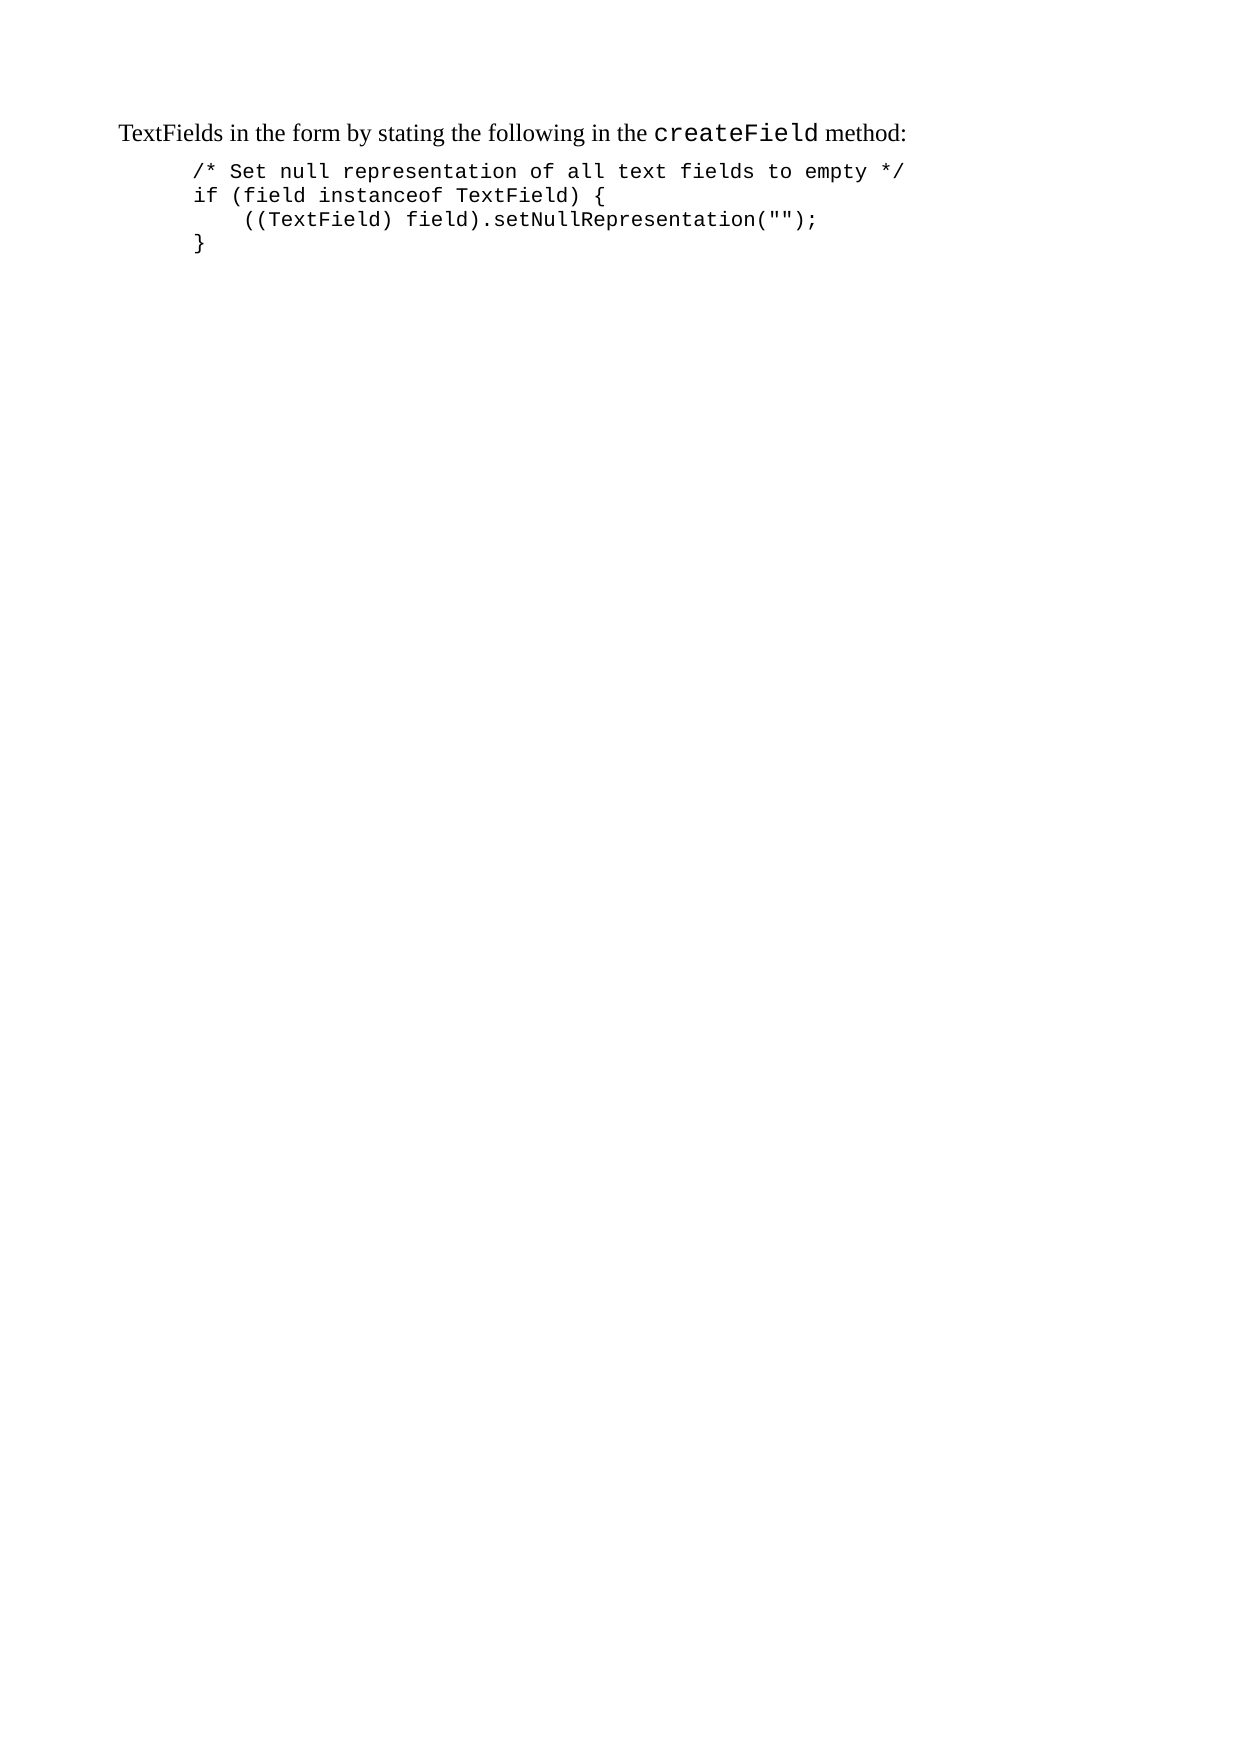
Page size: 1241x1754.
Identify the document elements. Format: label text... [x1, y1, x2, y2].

text } [118, 232, 1122, 256]
text /* Set null representation of all text fields to empty */ [118, 161, 1122, 185]
text if (field instanceof TextField) { [118, 185, 1122, 209]
text TextFields in the form by stating the following in the createField method: [118, 118, 1122, 149]
text ((TextField) field).setNullRepresentation(""); [118, 209, 1122, 232]
